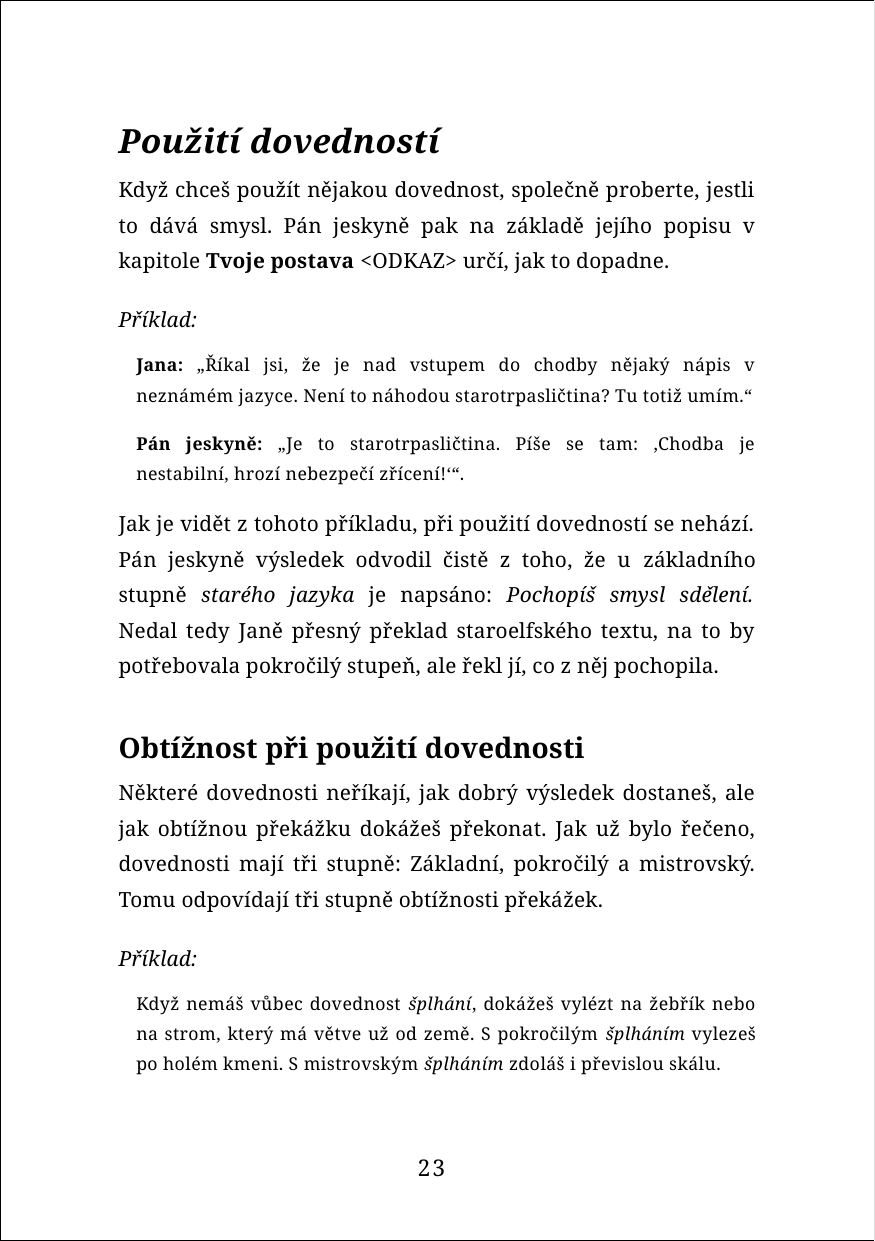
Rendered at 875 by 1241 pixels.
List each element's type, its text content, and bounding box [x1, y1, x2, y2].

text Jak je vidět z tohoto příkladu, při použití dovedností se nehází. Pán jeskyně výsledek odvodil čistě z toho, že u základního stupně starého jazyka je napsáno: Pochopíš smysl sdělení. Nedal tedy Janě přesný překlad staroelfského textu, na to by potřebovala pokročilý stupeň, ale řekl jí, co z něj pochopila. [118, 509, 756, 680]
text Když chceš použít nějakou dovednost, společně proberte, jestli to dává smysl. Pán jeskyně pak na základě jejího popisu v kapitole Tvoje postava <ODKAZ> určí, jak to dopadne. [118, 175, 756, 275]
subtitle Použití dovedností [118, 118, 756, 164]
text Příklad: [118, 944, 756, 972]
text Když nemáš vůbec dovednost šplhání, dokážeš vylézt na žebřík nebo na strom, který má větve už od země. S pokročilým šplháním vylezeš po holém kmeni. S mistrovským šplháním zdoláš i převislou skálu. [136, 991, 756, 1076]
text Příklad: [118, 306, 756, 334]
text Některé dovednosti neříkají, jak dobrý výsledek dostaneš, ale jak obtížnou překážku dokážeš překonat. Jak už bylo řečeno, dovednosti mají tři stupně: Základní, pokročilý a mistrovský. Tomu odpovídají tři stupně obtížnosti překážek. [118, 778, 756, 913]
text Pán jeskyně: „Je to starotrpasličtina. Píše se tam: ‚Chodba je nestabilní, hrozí nebezpečí zřícení!‘“. [136, 431, 756, 485]
text Jana: „Říkal jsi, že je nad vstupem do chodby nějaký nápis v neznámém jazyce. Není to náhodou starotrpasličtina? Tu totiž umím.“ [136, 353, 756, 407]
subtitle Obtížnost při použití dovednosti [118, 728, 756, 766]
